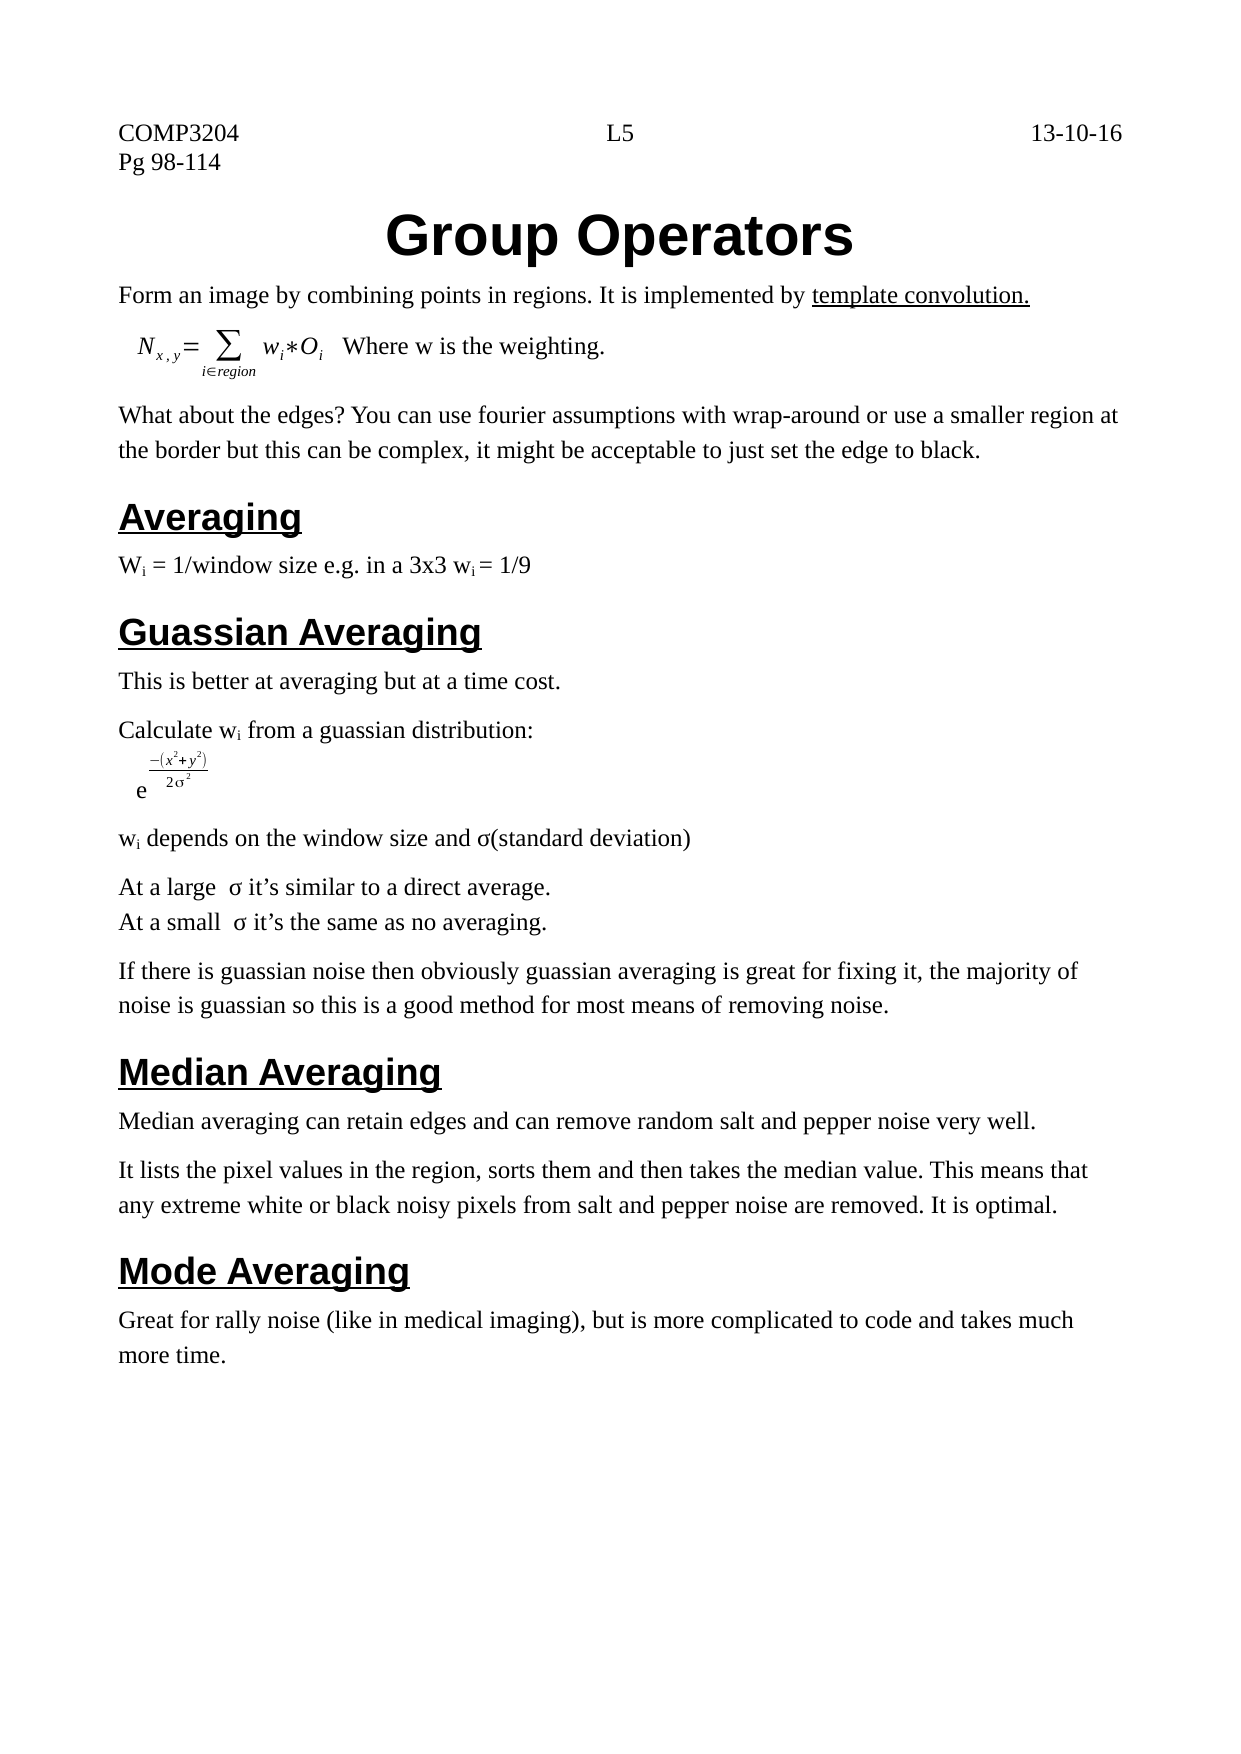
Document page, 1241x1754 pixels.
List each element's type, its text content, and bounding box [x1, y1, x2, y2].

subtitle Averaging [118, 494, 1122, 538]
text Calculate wi from a guassian distribution: [118, 715, 1122, 803]
text What about the edges? You can use fourier assumptions with wrap-around or use a smaller region at the border but this can be complex, it might be acceptable to just set the edge to black. [118, 400, 1122, 464]
text At a large σ it’s similar to a direct average. At a small σ it’s the same as no averaging. [118, 872, 1122, 936]
text Where w is the weighting. [118, 329, 1122, 380]
subtitle Median Averaging [118, 1050, 1122, 1094]
title Group Operators [118, 201, 1122, 268]
text If there is guassian noise then obviously guassian averaging is great for fixing it, the majority of noise is guassian so this is a good method for most means of removing noise. [118, 956, 1122, 1019]
text Great for rally noise (like in medical imaging), but is more complicated to code and takes much more time. [118, 1305, 1122, 1368]
text COMP3204 L5 13-10-16 Pg 98-114 [118, 118, 1122, 176]
text Wi = 1/window size e.g. in a 3x3 wi = 1/9 [118, 551, 1122, 579]
subtitle Mode Averaging [118, 1249, 1122, 1293]
text It lists the pixel values in the region, sorts them and then takes the median value. This means that any extreme white or black noisy pixels from salt and pepper noise are removed. It is optimal. [118, 1155, 1122, 1218]
text wi depends on the window size and σ(standard deviation) [118, 823, 1122, 852]
text Median averaging can retain edges and can remove random salt and pepper noise very well. [118, 1106, 1122, 1135]
text Form an image by combining points in regions. It is implemented by template convolution. [118, 280, 1122, 309]
subtitle Guassian Averaging [118, 610, 1122, 654]
text This is better at averaging but at a time cost. [118, 666, 1122, 695]
